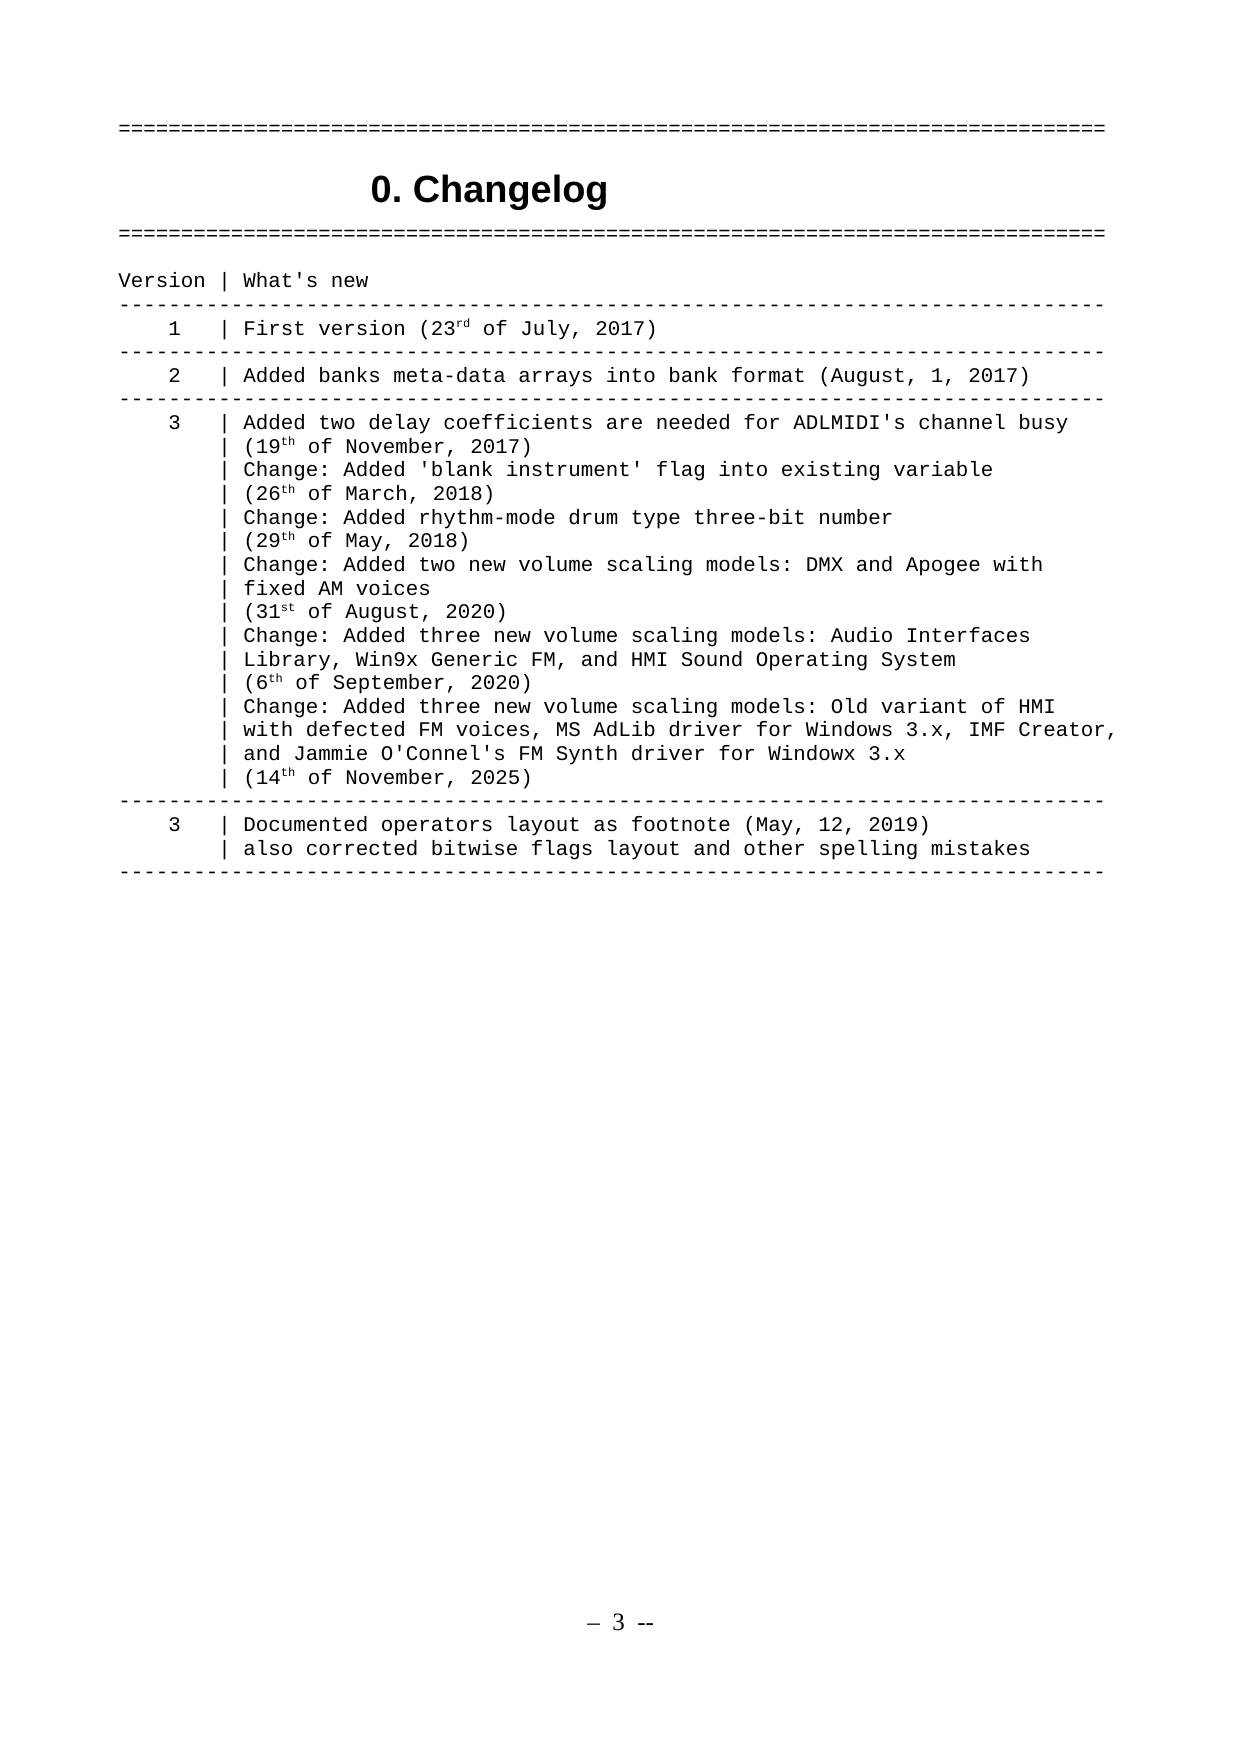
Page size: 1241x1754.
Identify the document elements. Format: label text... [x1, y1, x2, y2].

text ------------------------------------------------------------------------------- [118, 861, 1122, 885]
text =============================================================================== [118, 118, 1122, 142]
text | and Jammie O'Connel's FM Synth driver for Windowx 3.x [118, 743, 1122, 767]
text ------------------------------------------------------------------------------- [118, 341, 1122, 365]
text ------------------------------------------------------------------------------- [118, 388, 1122, 412]
text | Change: Added 'blank instrument' flag into existing variable [118, 459, 1122, 483]
text | Change: Added two new volume scaling models: DMX and Apogee with [118, 554, 1122, 578]
text | with defected FM voices, MS AdLib driver for Windows 3.x, IMF Creator, [118, 719, 1122, 743]
text | (29th of May, 2018) [118, 530, 1122, 554]
text Version | What's new [118, 270, 1122, 294]
text | (19th of November, 2017) [118, 436, 1122, 459]
text | (14th of November, 2025) [118, 767, 1122, 790]
text =============================================================================== [118, 223, 1122, 247]
text | Library, Win9x Generic FM, and HMI Sound Operating System [118, 648, 1122, 672]
text | (6th of September, 2020) [118, 672, 1122, 696]
text | Change: Added three new volume scaling models: Old variant of HMI [118, 696, 1122, 719]
text | (26th of March, 2018) [118, 483, 1122, 507]
text | Change: Added three new volume scaling models: Audio Interfaces [118, 625, 1122, 648]
text 3 | Added two delay coefficients are needed for ADLMIDI's channel busy [118, 412, 1122, 436]
text ------------------------------------------------------------------------------- [118, 294, 1122, 317]
text 1 | First version (23rd of July, 2017) [118, 317, 1122, 341]
text | Change: Added rhythm-mode drum type three-bit number [118, 507, 1122, 530]
text | (31st of August, 2020) [118, 601, 1122, 625]
text ------------------------------------------------------------------------------- [118, 790, 1122, 814]
text 2 | Added banks meta-data arrays into bank format (August, 1, 2017) [118, 365, 1122, 388]
text | fixed AM voices [118, 578, 1122, 601]
text 3 | Documented operators layout as footnote (May, 12, 2019) [118, 814, 1122, 838]
subtitle 0. Changelog [118, 167, 1122, 210]
text | also corrected bitwise flags layout and other spelling mistakes [118, 838, 1122, 861]
